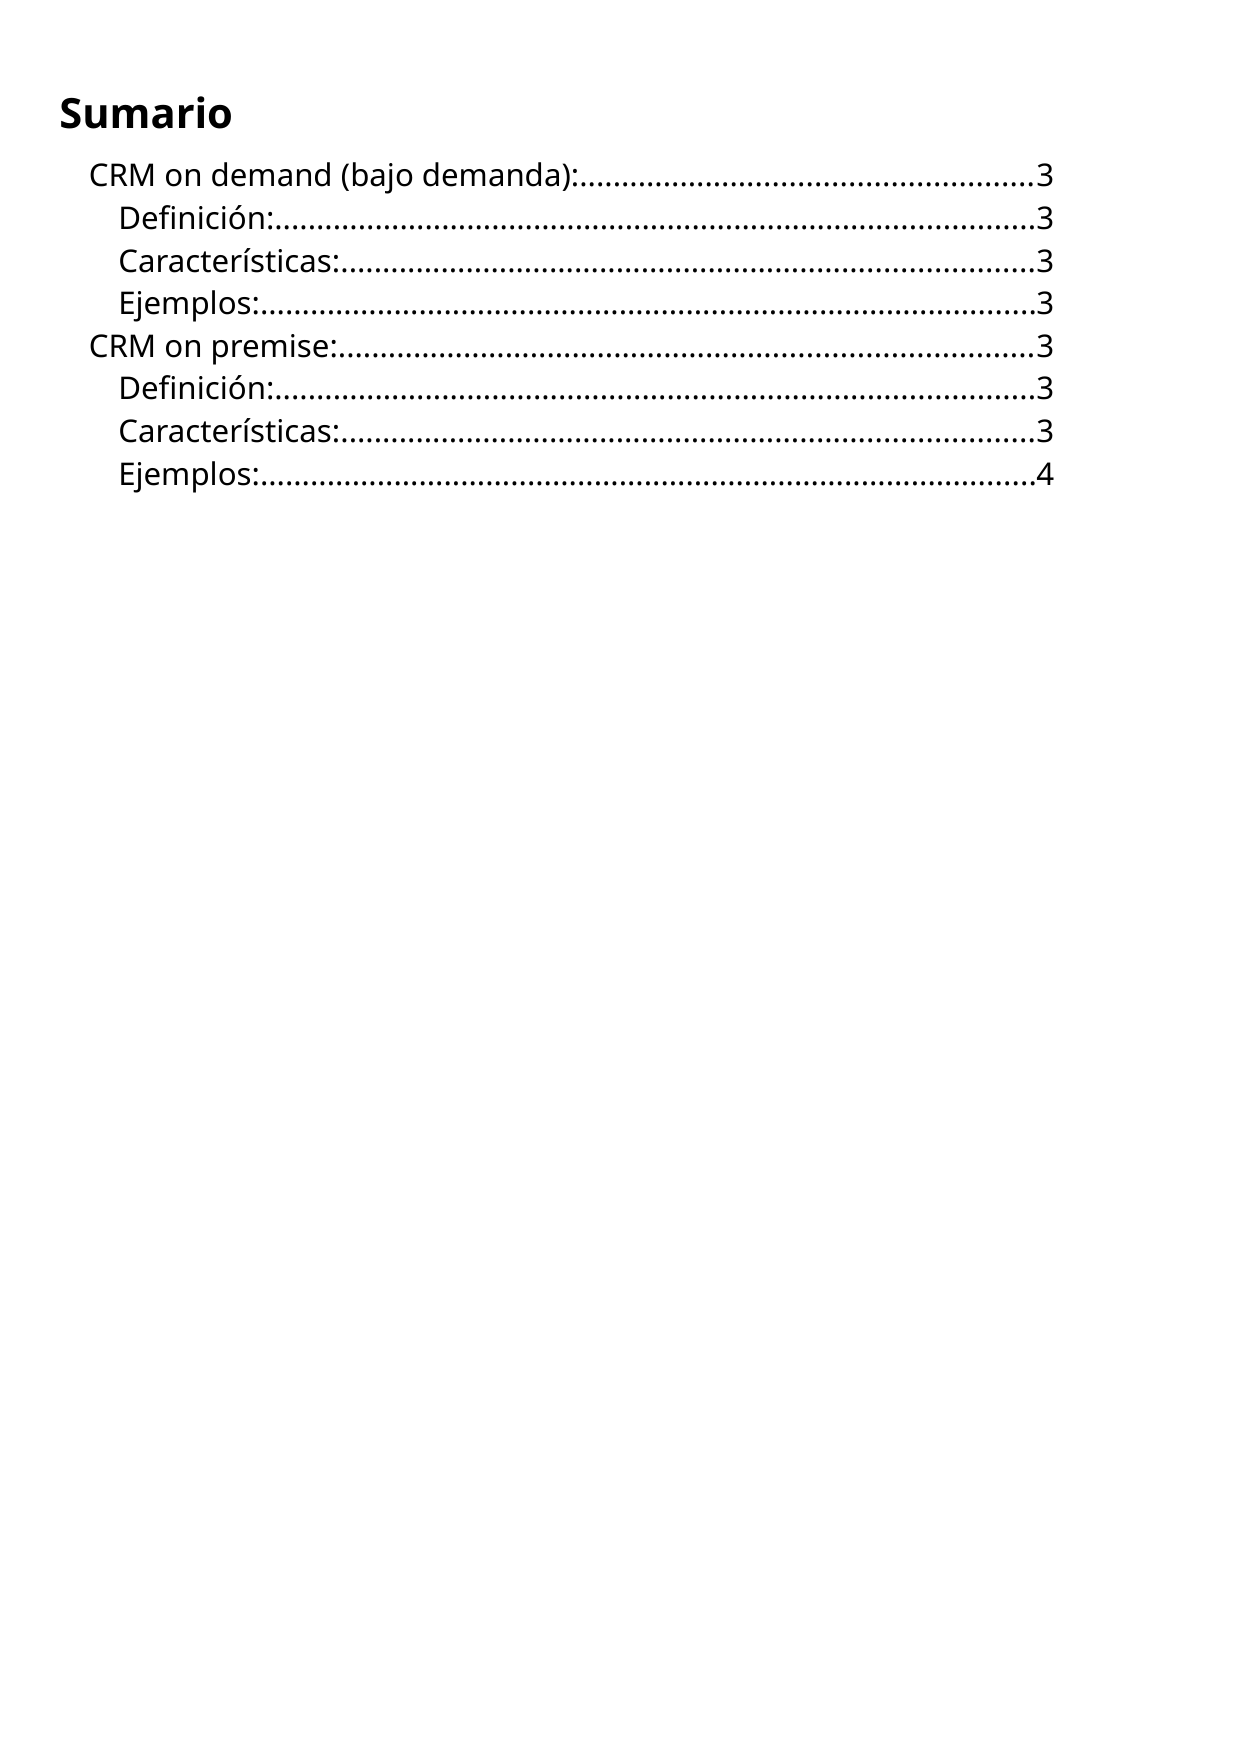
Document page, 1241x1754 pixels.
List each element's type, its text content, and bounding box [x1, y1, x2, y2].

text CRM on premise: 3 [88, 324, 1181, 366]
subtitle Sumario [59, 84, 1181, 141]
text Definición: 3 [118, 196, 1181, 238]
text Características: 3 [118, 238, 1181, 281]
text Características: 3 [118, 409, 1181, 452]
text Ejemplos: 4 [118, 452, 1181, 494]
text Ejemplos: 3 [118, 281, 1181, 324]
text CRM on demand (bajo demanda): 3 [88, 153, 1181, 196]
text Definición: 3 [118, 366, 1181, 409]
